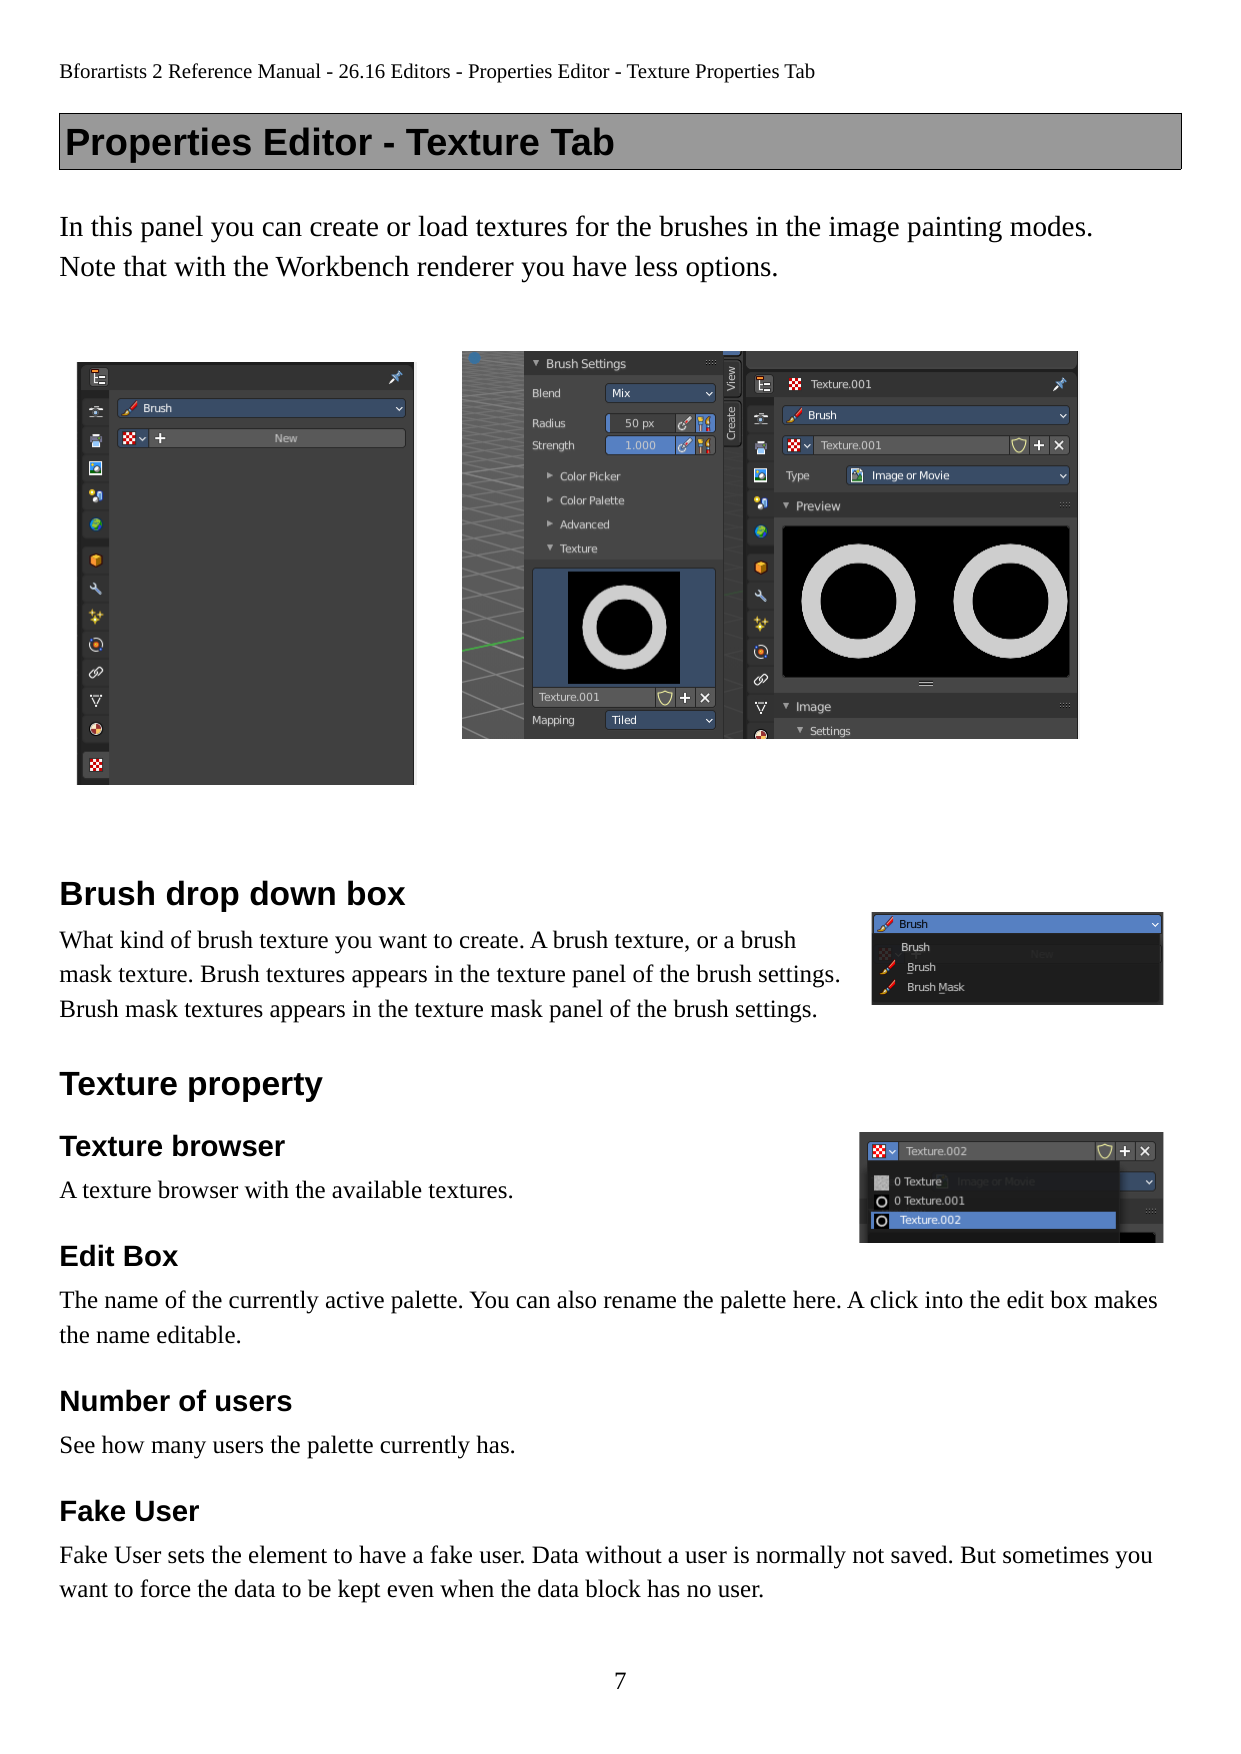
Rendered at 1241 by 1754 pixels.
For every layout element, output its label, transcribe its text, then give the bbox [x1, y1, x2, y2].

subtitle Brush drop down box [59, 873, 1181, 912]
text A texture browser with the available textures. [59, 1176, 859, 1204]
picture [859, 1132, 1164, 1243]
text Fake User sets the element to have a fake user. Data without a user is normally not saved. But sometimes you want to force the data to be kept even when the data block has no user. [59, 1540, 1181, 1603]
subtitle Edit Box [59, 1239, 1181, 1273]
text What kind of brush texture you want to create. A brush texture, or a brush mask texture. Brush textures appears in the texture panel of the brush settings. Brush mask textures appears in the texture mask panel of the brush settings. [59, 925, 1181, 1022]
picture [76, 362, 417, 785]
subtitle Texture browser [59, 1129, 1181, 1163]
subtitle Fake User [59, 1493, 1181, 1527]
text The name of the currently active palette. You can also rename the palette here. A click into the edit box makes the name editable. [59, 1285, 1181, 1349]
text See how many users the palette currently has. [59, 1430, 1181, 1458]
subtitle Number of users [59, 1383, 1181, 1417]
picture [871, 912, 1164, 1005]
subtitle Texture property [59, 1063, 1181, 1102]
table_header Properties Editor - Texture Tab [60, 114, 1181, 169]
text Note that with the Workbench renderer you have less options. [59, 249, 1181, 283]
picture [462, 351, 1080, 739]
text In this panel you can create or load textures for the brushes in the image painting modes. [59, 209, 1181, 243]
